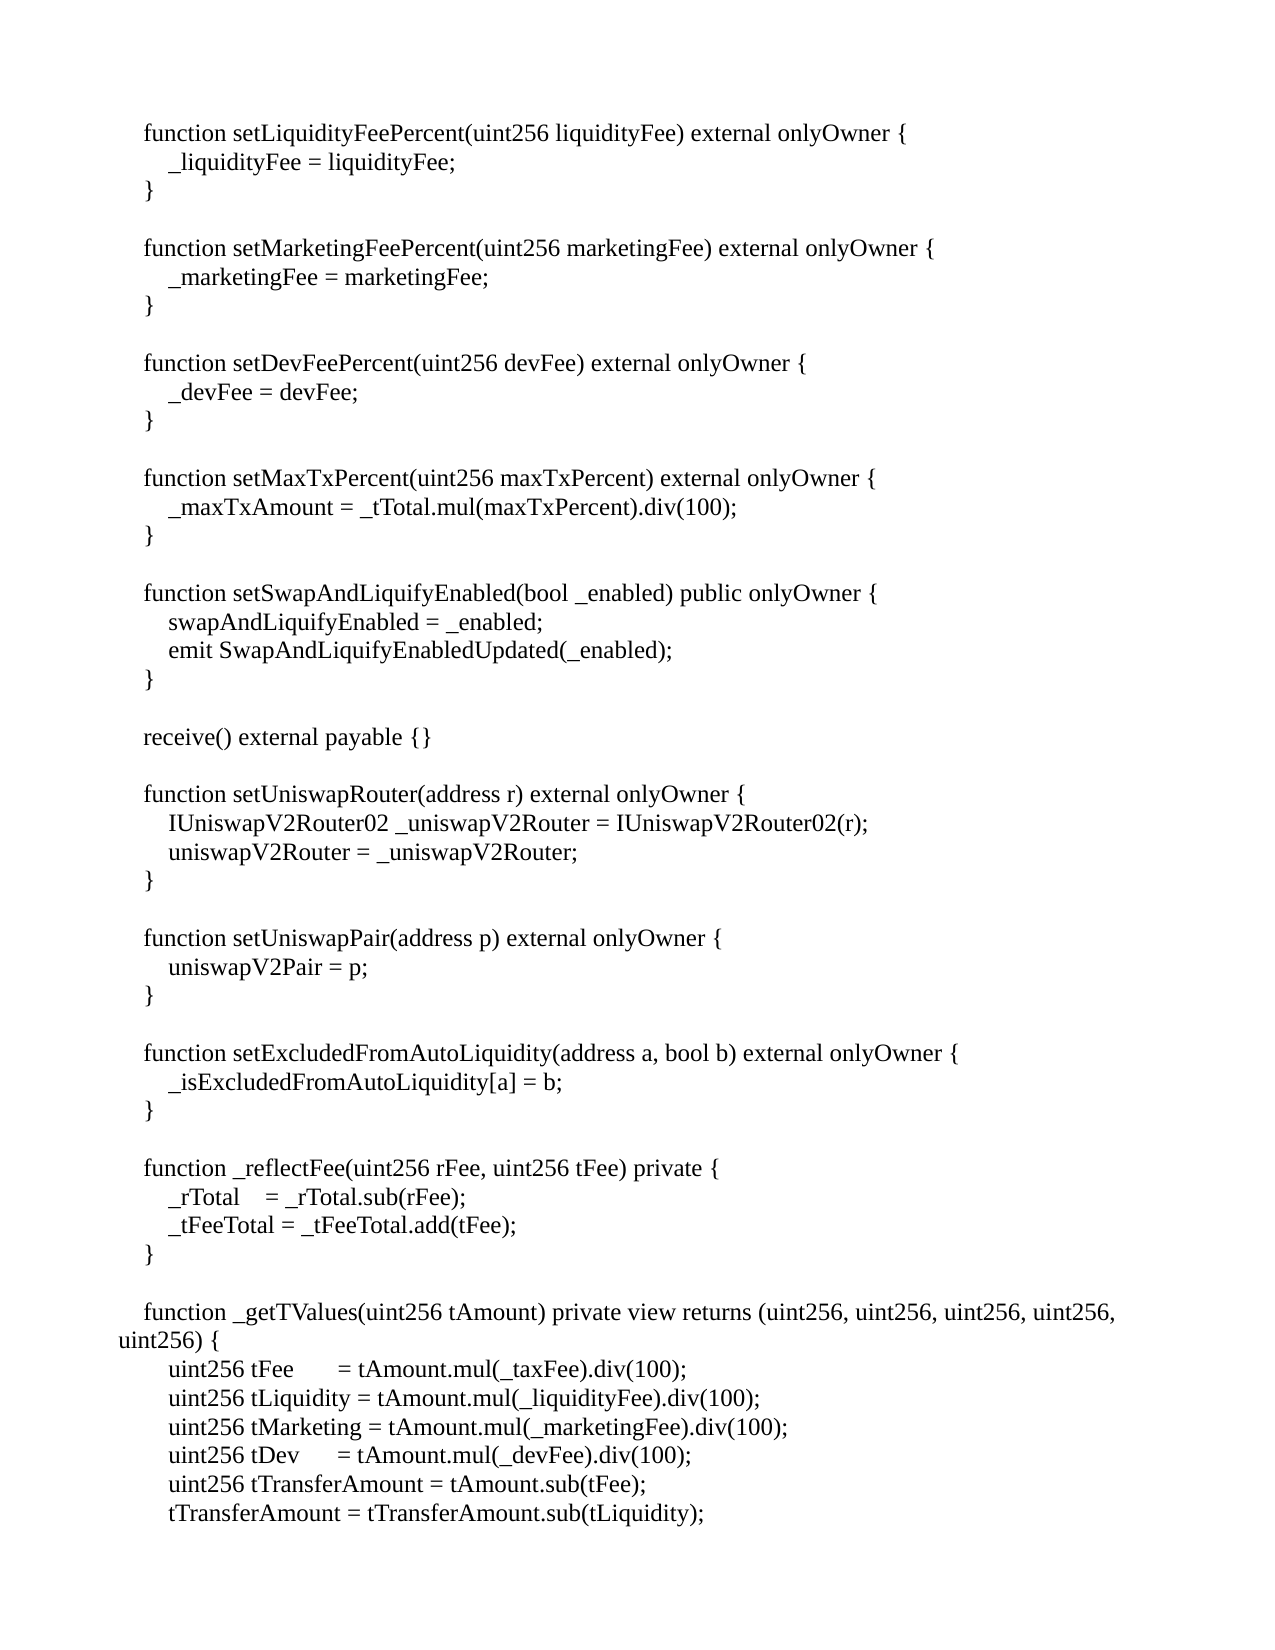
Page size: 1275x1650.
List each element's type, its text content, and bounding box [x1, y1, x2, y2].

text function setLiquidityFeePercent(uint256 liquidityFee) external onlyOwner { _liquidityFee = liquidityFee; } function setMarketingFeePercent(uint256 marketingFee) external onlyOwner { _marketingFee = marketingFee; } function setDevFeePercent(uint256 devFee) external onlyOwner { _devFee = devFee; } function setMaxTxPercent(uint256 maxTxPercent) external onlyOwner { _maxTxAmount = _tTotal.mul(maxTxPercent).div(100); } function setSwapAndLiquifyEnabled(bool _enabled) public onlyOwner { swapAndLiquifyEnabled = _enabled; emit SwapAndLiquifyEnabledUpdated(_enabled); } receive() external payable {} function setUniswapRouter(address r) external onlyOwner { IUniswapV2Router02 _uniswapV2Router = IUniswapV2Router02(r); uniswapV2Router = _uniswapV2Router; } function setUniswapPair(address p) external onlyOwner { uniswapV2Pair = p; } function setExcludedFromAutoLiquidity(address a, bool b) external onlyOwner { _isExcludedFromAutoLiquidity[a] = b; } function _reflectFee(uint256 rFee, uint256 tFee) private { _rTotal = _rTotal.sub(rFee); _tFeeTotal = _tFeeTotal.add(tFee); } function _getTValues(uint256 tAmount) private view returns (uint256, uint256, uint256, uint256, uint256) { uint256 tFee = tAmount.mul(_taxFee).div(100); uint256 tLiquidity = tAmount.mul(_liquidityFee).div(100); uint256 tMarketing = tAmount.mul(_marketingFee).div(100); uint256 tDev = tAmount.mul(_devFee).div(100); uint256 tTransferAmount = tAmount.sub(tFee); tTransferAmount = tTransferAmount.sub(tLiquidity); [118, 118, 1157, 1527]
